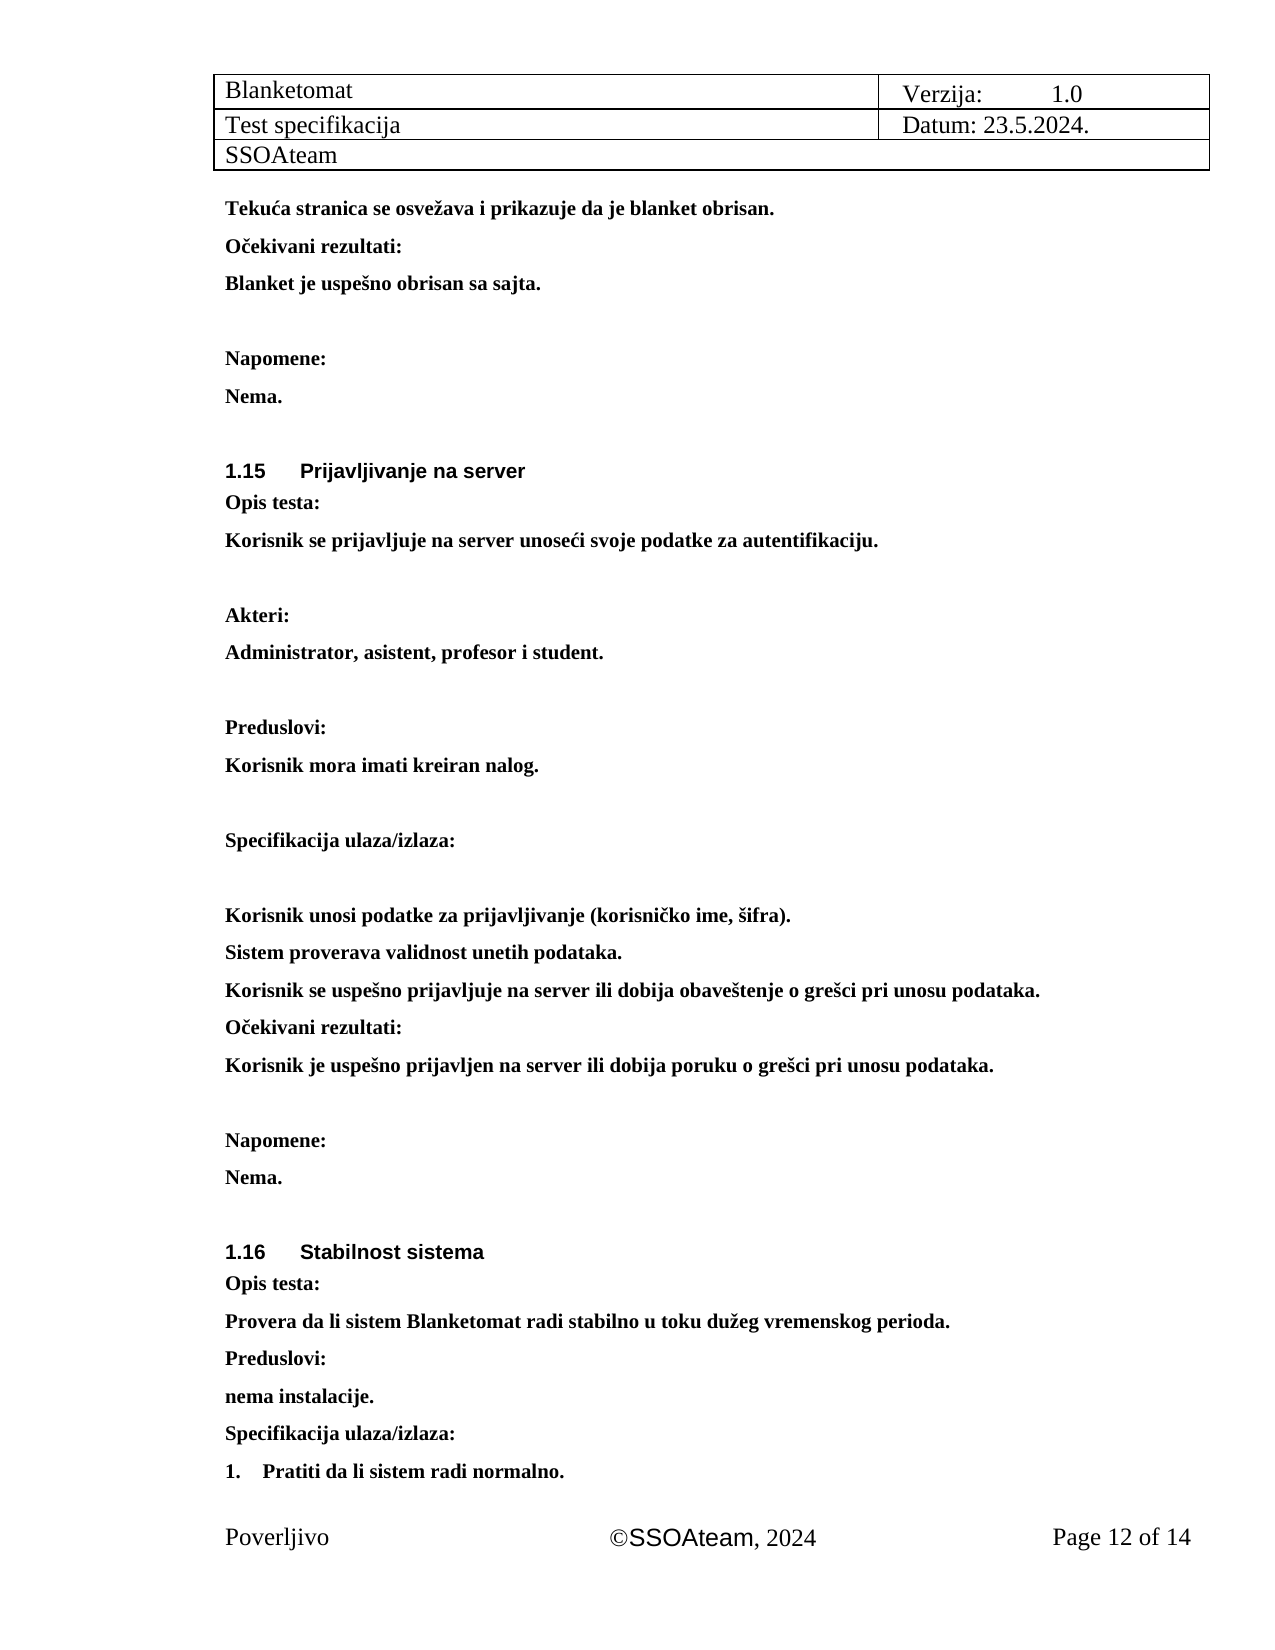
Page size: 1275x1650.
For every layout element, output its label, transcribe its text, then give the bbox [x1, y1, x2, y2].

subtitle Stabilnost sistema [225, 1239, 1125, 1264]
text Specifikacija ulaza/izlaza: [225, 827, 1125, 852]
text Korisnik unosi podatke za prijavljivanje (korisničko ime, šifra). [225, 902, 1125, 927]
text Opis testa: [225, 1270, 1125, 1295]
text Očekivani rezultati: [225, 233, 1125, 258]
text Opis testa: [225, 489, 1125, 514]
text Očekivani rezultati: [225, 1014, 1125, 1039]
text Korisnik je uspešno prijavljen na server ili dobija poruku o grešci pri unosu podataka. [225, 1052, 1125, 1077]
text Provera da li sistem Blanketomat radi stabilno u toku dužeg vremenskog perioda. [225, 1308, 1125, 1333]
text Nema. [225, 383, 1125, 408]
text Napomene: [225, 1127, 1125, 1152]
text Napomene: [225, 345, 1125, 370]
text Blanket je uspešno obrisan sa sajta. [225, 270, 1125, 295]
text Tekuća stranica se osvežava i prikazuje da je blanket obrisan. [225, 195, 1125, 220]
text Administrator, asistent, profesor i student. [225, 639, 1125, 664]
text Nema. [225, 1164, 1125, 1189]
text Sistem proverava validnost unetih podataka. [225, 939, 1125, 964]
text nema instalacije. [225, 1383, 1125, 1408]
text Korisnik se uspešno prijavljuje na server ili dobija obaveštenje o grešci pri unosu podataka. [225, 977, 1125, 1002]
text Korisnik mora imati kreiran nalog. [225, 752, 1125, 777]
list Pratiti da li sistem radi normalno. [225, 1458, 1125, 1483]
text Preduslovi: [225, 1345, 1125, 1370]
text Akteri: [225, 602, 1125, 627]
text Korisnik se prijavljuje na server unoseći svoje podatke za autentifikaciju. [225, 527, 1125, 552]
subtitle Prijavljivanje na server [225, 458, 1125, 483]
text Preduslovi: [225, 714, 1125, 739]
text Specifikacija ulaza/izlaza: [225, 1420, 1125, 1445]
